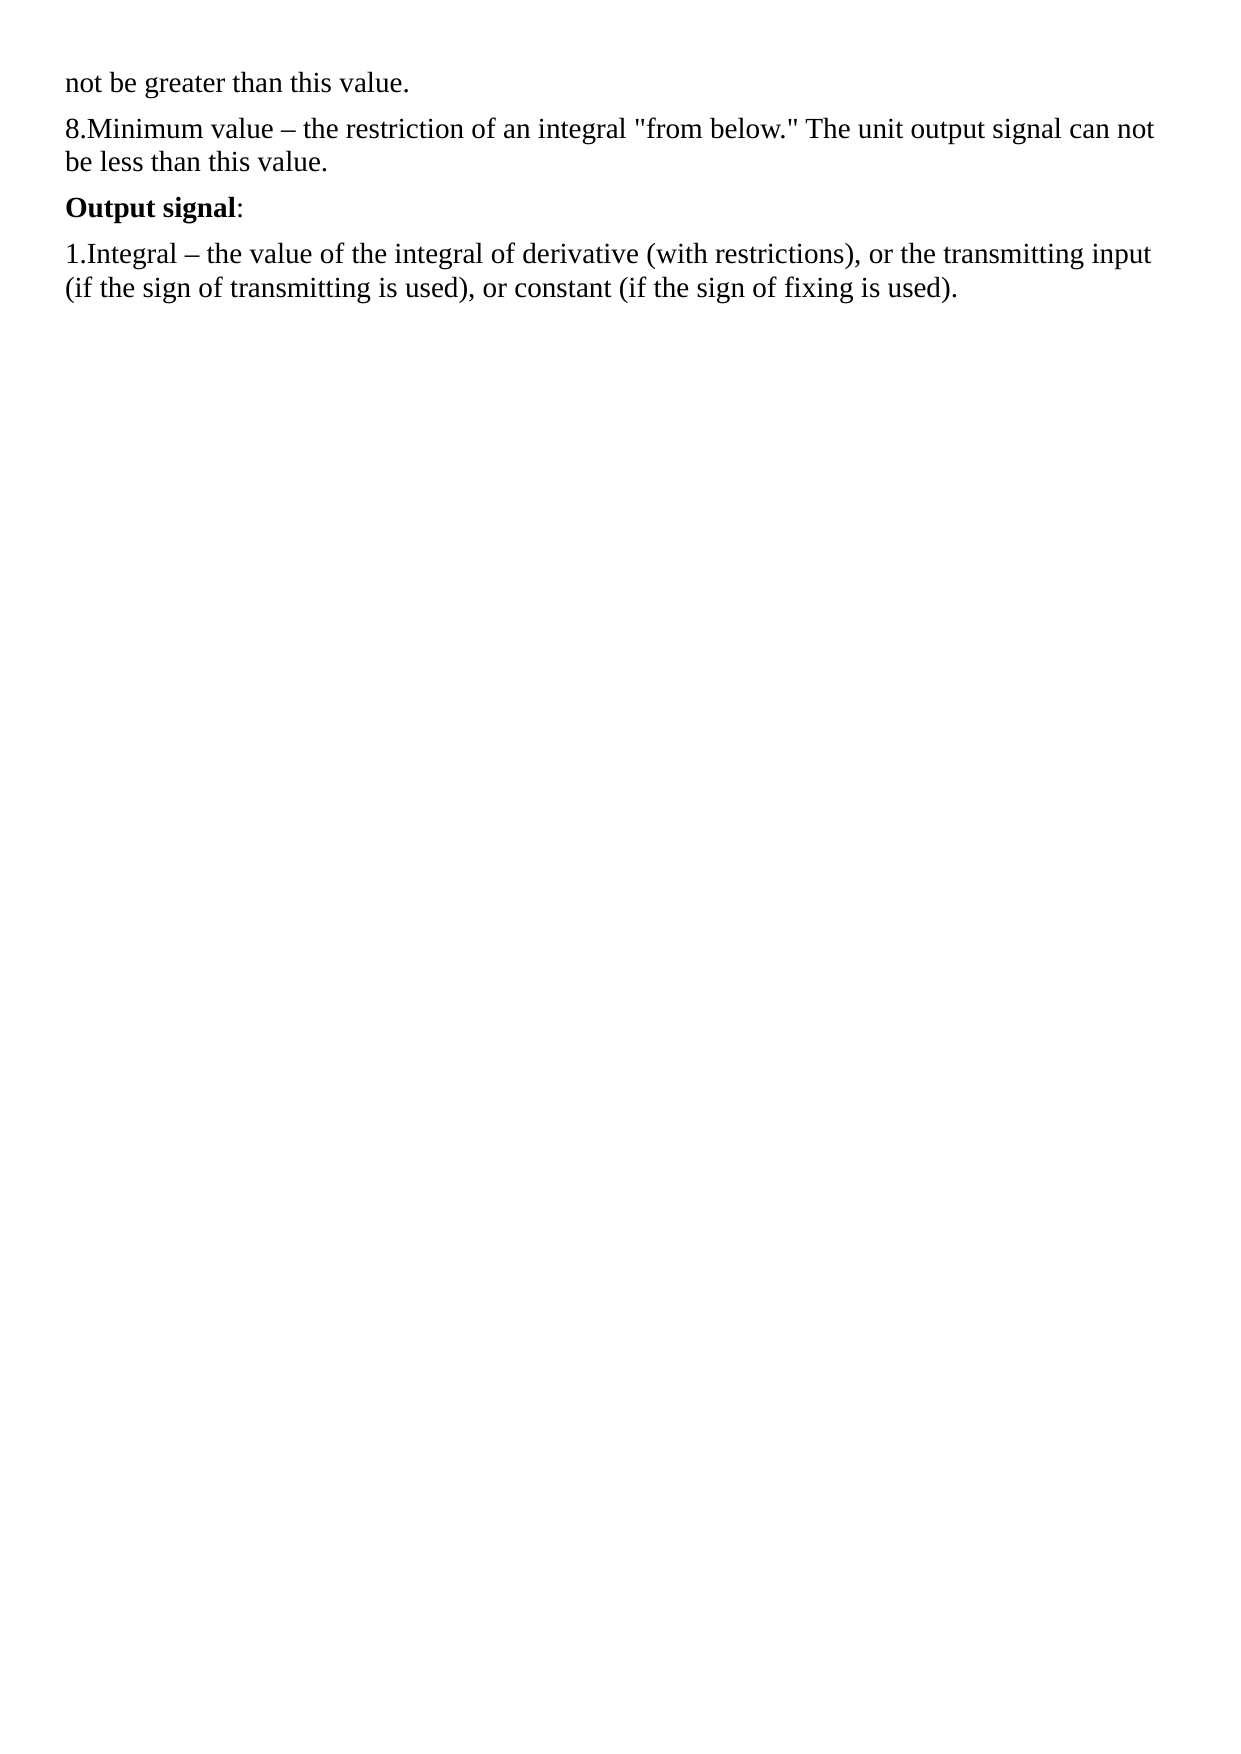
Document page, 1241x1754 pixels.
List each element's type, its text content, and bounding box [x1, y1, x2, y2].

table_cell not be greater than this value. Minimum value – the restriction of an integral "from below." The unit output signal can not be less than this value. Output signal: Integral – the value of the integral of derivative (with restrictions), or the transmitting input (if the sign of transmitting is used), or constant (if the sign of fixing is used). [59, 59, 1181, 322]
